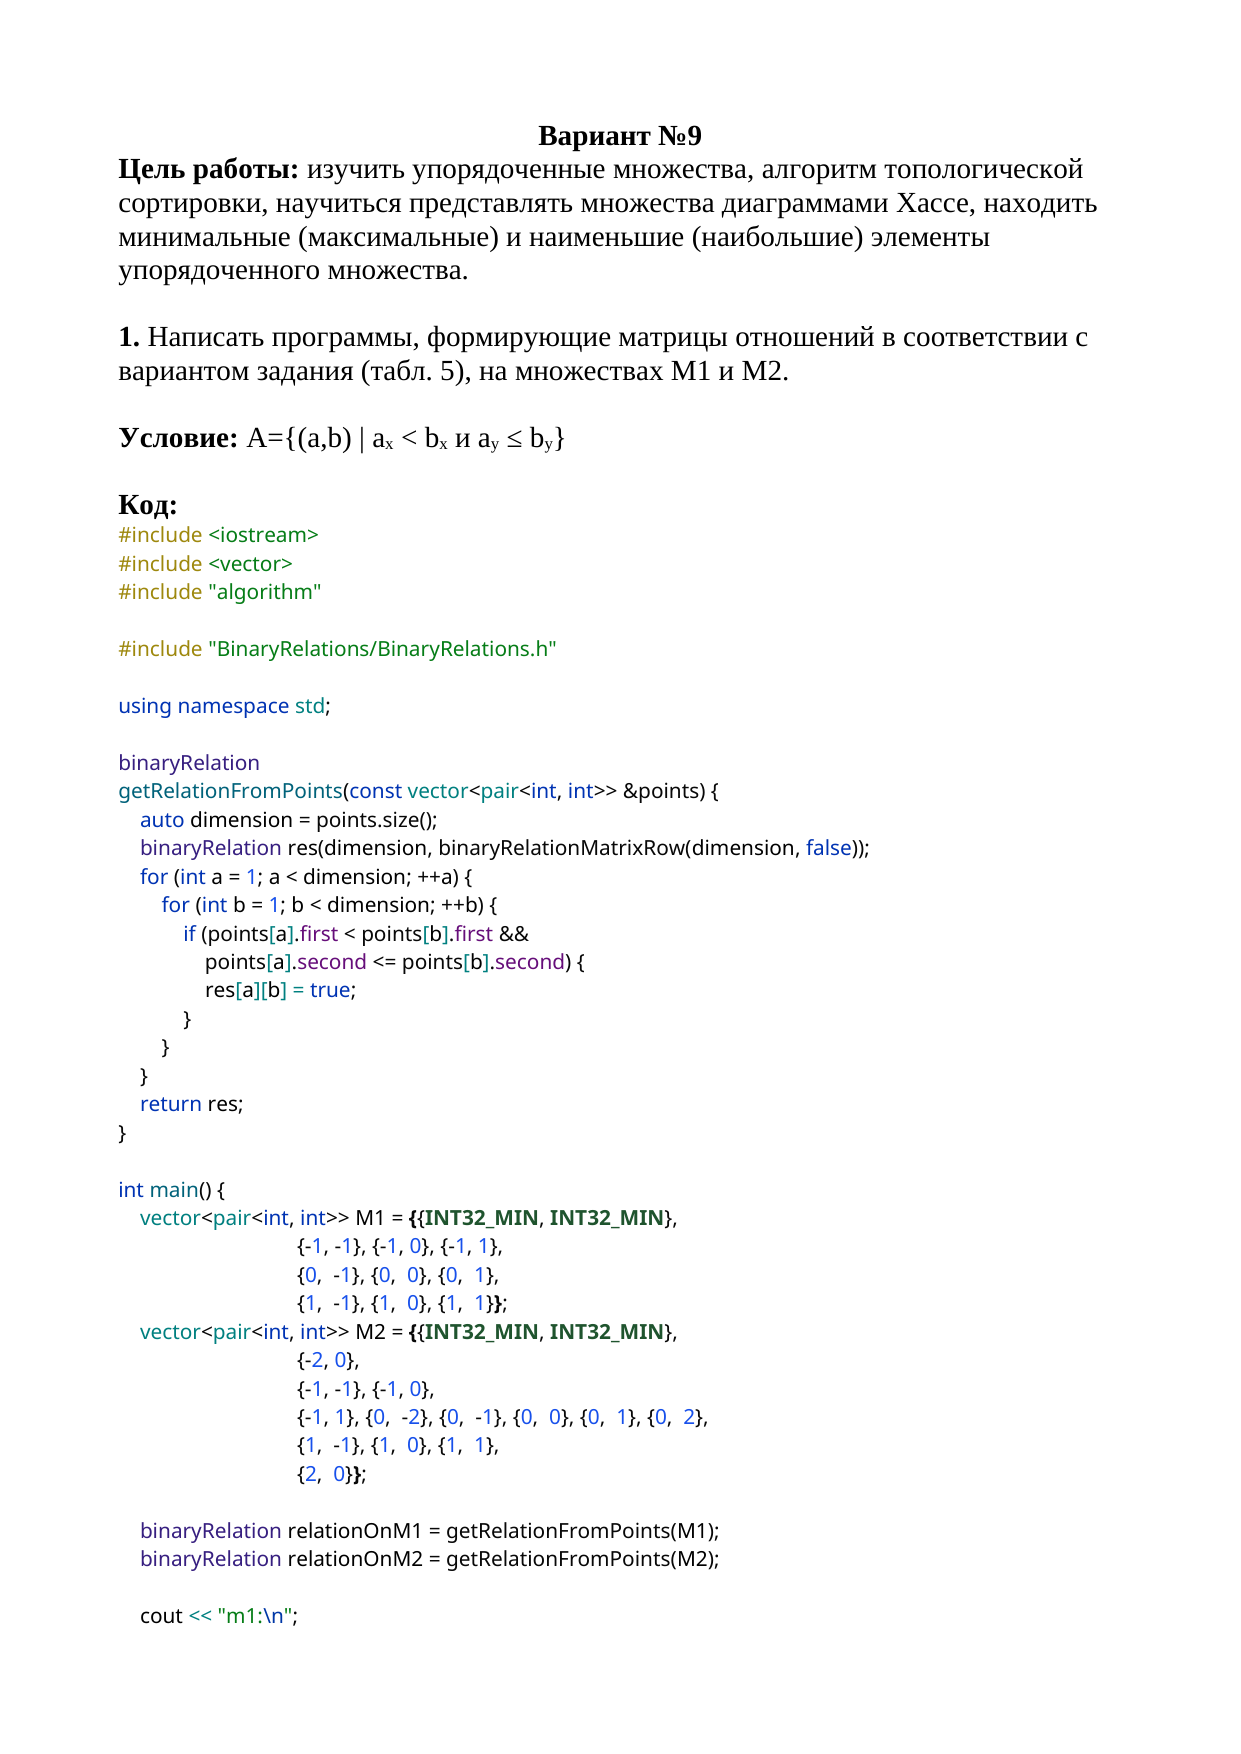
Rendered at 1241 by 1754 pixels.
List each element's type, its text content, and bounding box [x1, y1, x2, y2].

text 1. Написать программы, формирующие матрицы отношений в соответствии с вариантом задания (табл. 5), на множествах М1 и М2. [118, 319, 1122, 386]
text #include <iostream> #include <vector> #include "algorithm" #include "BinaryRelations/BinaryRelations.h" using namespace std; binaryRelation getRelationFromPoints(const vector<pair<int, int>> &points) { auto dimension = points.size(); binaryRelation res(dimension, binaryRelationMatrixRow(dimension, false)); for (int a = 1; a < dimension; ++a) { for (int b = 1; b < dimension; ++b) { if (points[a].first < points[b].first && points[a].second <= points[b].second) { res[a][b] = true; } } } return res; } int main() { vector<pair<int, int>> M1 = {{INT32_MIN, INT32_MIN}, {-1, -1}, {-1, 0}, {-1, 1}, {0, -1}, {0, 0}, {0, 1}, {1, -1}, {1, 0}, {1, 1}}; vector<pair<int, int>> M2 = {{INT32_MIN, INT32_MIN}, {-2, 0}, {-1, -1}, {-1, 0}, {-1, 1}, {0, -2}, {0, -1}, {0, 0}, {0, 1}, {0, 2}, {1, -1}, {1, 0}, {1, 1}, {2, 0}}; binaryRelation relationOnM1 = getRelationFromPoints(M1); binaryRelation relationOnM2 = getRelationFromPoints(M2); cout << "m1:\n"; [118, 521, 1122, 1630]
text Цель работы: изучить упорядоченные множества, алгоритм топологической сортировки, научиться представлять множества диаграммами Хассе, находить минимальные (максимальные) и наименьшие (наибольшие) элементы упорядоченного множества. [118, 152, 1122, 286]
text Условие: А={(a,b) | ax < bx и ay ≤ by} [118, 420, 1122, 453]
text Вариант №9 [118, 118, 1122, 152]
text Код: [118, 487, 1122, 521]
